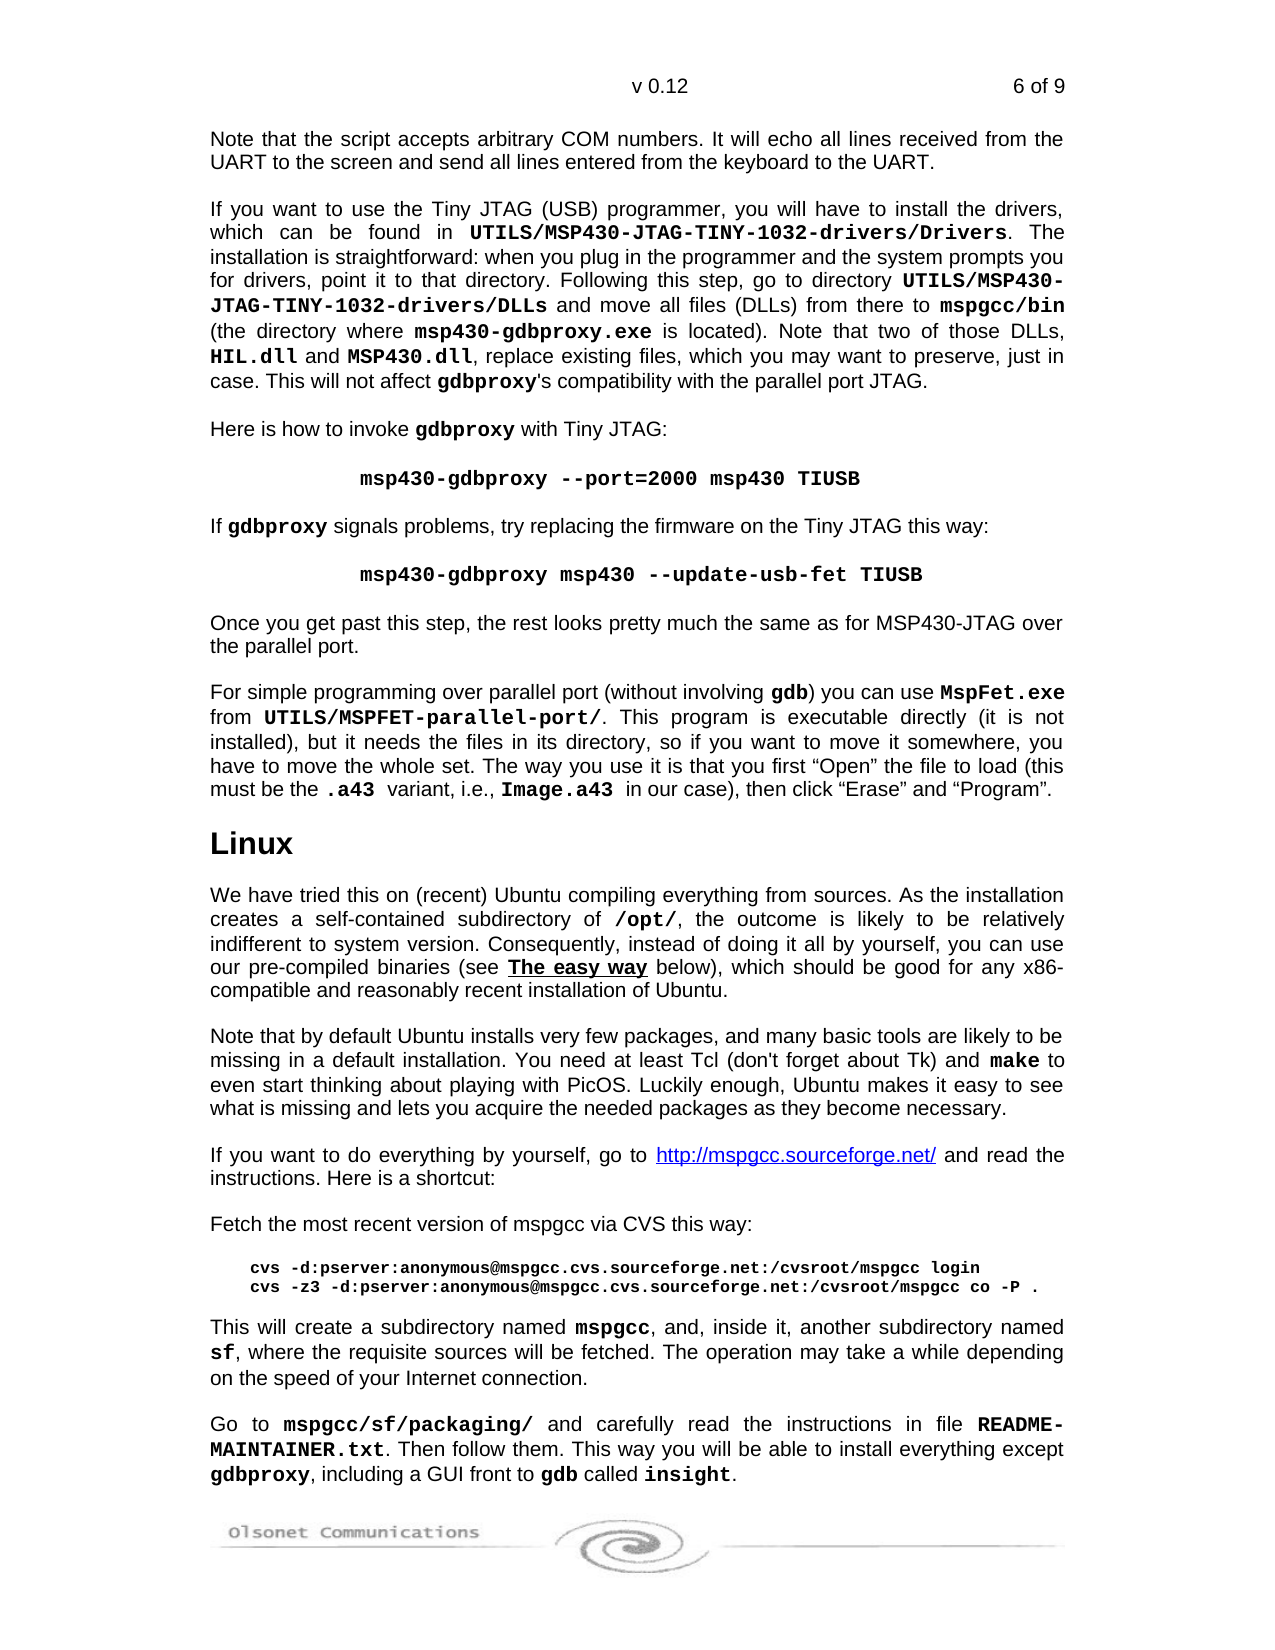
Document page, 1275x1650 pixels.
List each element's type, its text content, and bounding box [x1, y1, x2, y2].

text Here is how to invoke gdbproxy with Tiny JTAG: [210, 418, 1065, 443]
picture [210, 1504, 1065, 1596]
text Fetch the most recent version of mspgcc via CVS this way: [210, 1213, 1065, 1236]
text Note that by default Ubuntu installs very few packages, and many basic tools are likely to be missing in a default installation. You need at least Tcl (don't forget about Tk) and make to even start thinking about playing with PicOS. Luckily enough, Ubuntu makes it easy to see what is missing and lets you acquire the needed packages as they become necessary. [210, 1025, 1065, 1120]
text This will create a subdirectory named mspgcc, and, inside it, another subdirectory named sf, where the requisite sources will be fetched. The operation may take a while depending on the speed of your Internet connection. [210, 1316, 1065, 1389]
text msp430-gdbproxy --port=2000 msp430 TIUSB [210, 466, 1065, 491]
text If you want to do everything by yourself, go to http://mspgcc.sourceforge.net/ and read the instructions. Here is a shortcut: [210, 1143, 1065, 1189]
text For simple programming over parallel port (without involving gdb) you can use MspFet.exe from UTILS/MSPFET-parallel-port/. This program is executable directly (it is not installed), but it needs the files in its directory, so if you want to move it somewhere, you have to move the whole set. The way you use it is that you first “Open” the file to load (this must be the .a43 variant, i.e., Image.a43 in our case), then click “Erase” and “Program”. [210, 681, 1065, 802]
text Go to mspgcc/sf/packaging/ and carefully read the instructions in file README-MAINTAINER.txt. Then follow them. This way you will be able to install everything except gdbproxy, including a GUI front to gdb called insight. [210, 1412, 1065, 1488]
text If gdbproxy signals problems, try replacing the firmware on the Tiny JTAG this way: [210, 514, 1065, 539]
text Once you get past this step, the rest looks pretty much the same as for MSP430-JTAG over the parallel port. [210, 611, 1065, 657]
text Note that the script accepts arbitrary COM numbers. It will echo all lines received from the UART to the screen and send all lines entered from the keyboard to the UART. [210, 128, 1065, 174]
text msp430-gdbproxy msp430 --update-usb-fet TIUSB [210, 563, 1065, 588]
text cvs -z3 -d:pserver:anonymous@mspgcc.cvs.sourceforge.net:/cvsroot/mspgcc co -P . [210, 1278, 1065, 1297]
subtitle Linux [210, 826, 1065, 861]
text We have tried this on (recent) Ubuntu compiling everything from sources. As the installation creates a self-contained subdirectory of /opt/, the outcome is likely to be relatively indifferent to system version. Consequently, instead of doing it all by yourself, you can use our pre-compiled binaries (see The easy way below), which should be good for any x86-compatible and reasonably recent installation of Ubuntu. [210, 884, 1065, 1002]
text If you want to use the Tiny JTAG (USB) programmer, you will have to install the drivers, which can be found in UTILS/MSP430-JTAG-TINY-1032-drivers/Drivers. The installation is straightforward: when you plug in the programmer and the system prompts you for drivers, point it to that directory. Following this step, go to directory UTILS/MSP430-JTAG-TINY-1032-drivers/DLLs and move all files (DLLs) from there to mspgcc/bin (the directory where msp430-gdbproxy.exe is located). Note that two of those DLLs, HIL.dll and MSP430.dll, replace existing files, which you may want to preserve, just in case. This will not affect gdbproxy's compatibility with the parallel port JTAG. [210, 197, 1065, 394]
text cvs -d:pserver:anonymous@mspgcc.cvs.sourceforge.net:/cvsroot/mspgcc login [210, 1259, 1065, 1278]
